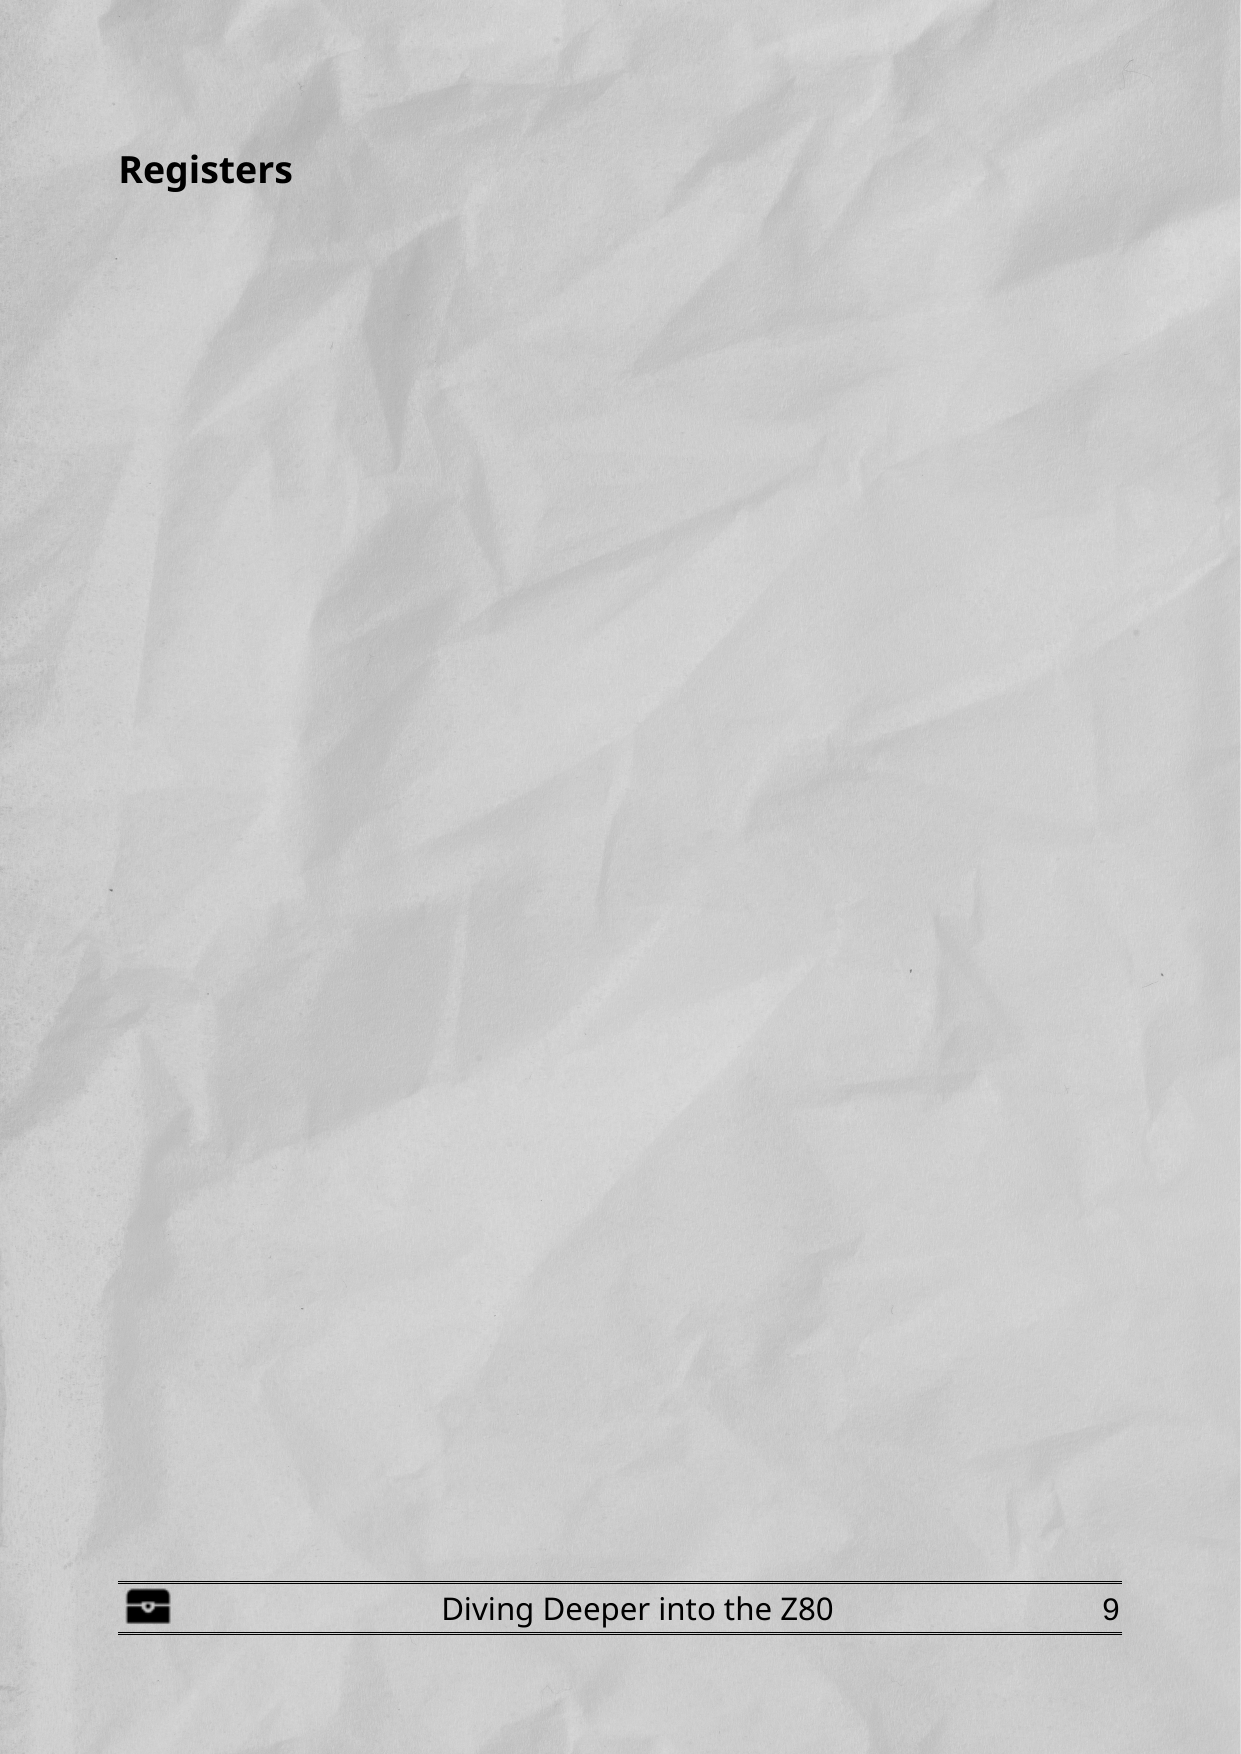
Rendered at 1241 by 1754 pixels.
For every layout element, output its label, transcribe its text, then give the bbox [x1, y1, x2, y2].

subtitle Registers [118, 143, 1122, 194]
picture [0, 0, 1241, 1754]
